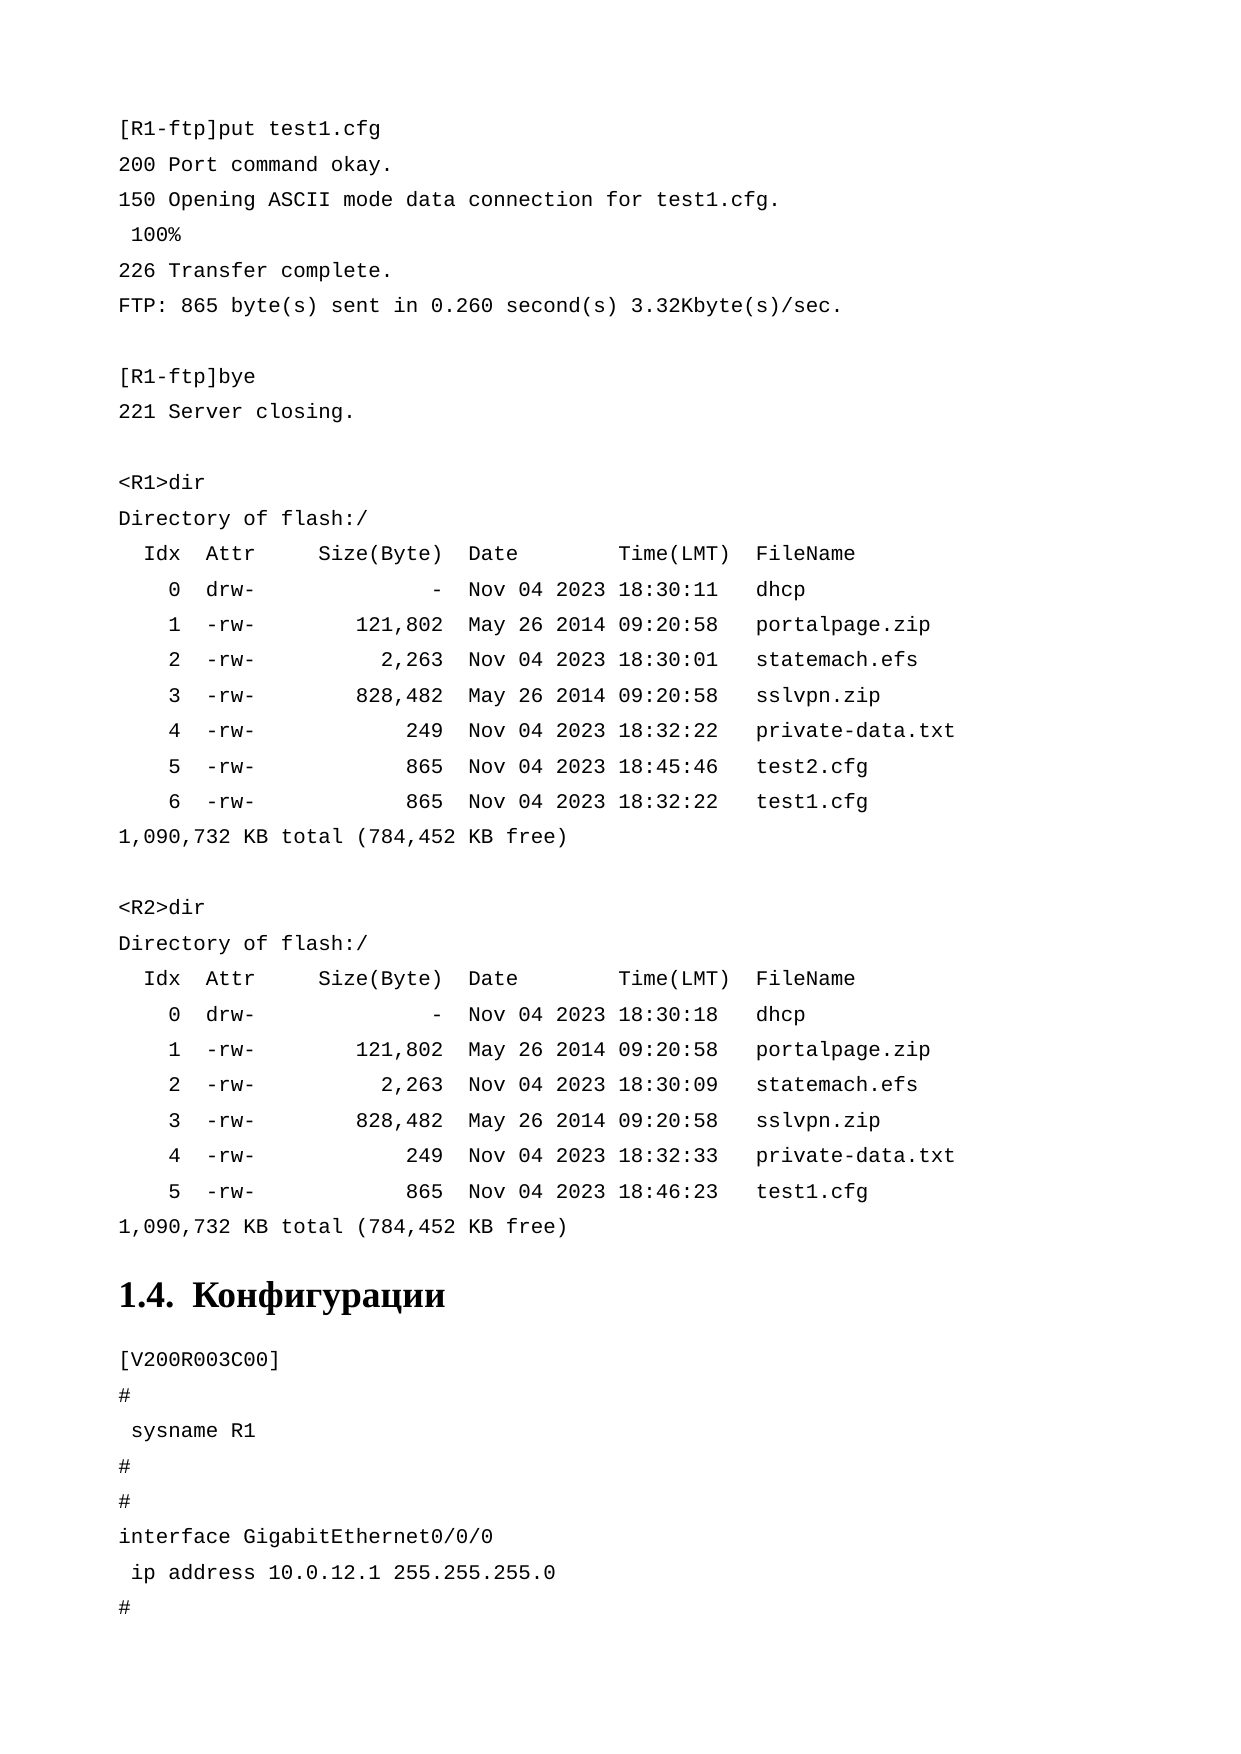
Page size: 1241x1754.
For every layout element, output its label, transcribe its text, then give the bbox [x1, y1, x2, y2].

text Idx Attr Size(Byte) Date Time(LMT) FileName [118, 968, 1122, 992]
text 1,090,732 KB total (784,452 KB free) [118, 1216, 1122, 1240]
text 4 -rw- 249 Nov 04 2023 18:32:33 private-data.txt [118, 1145, 1122, 1169]
text 1,090,732 KB total (784,452 KB free) [118, 826, 1122, 850]
subtitle Конфигурации [118, 1272, 1122, 1315]
text sysname R1 [118, 1420, 1122, 1444]
text [R1-ftp]bye [118, 366, 1122, 390]
text # [118, 1456, 1122, 1479]
text 226 Transfer complete. [118, 260, 1122, 283]
text <R1>dir [118, 472, 1122, 496]
text [R1-ftp]put test1.cfg [118, 118, 1122, 142]
text 100% [118, 224, 1122, 248]
text 2 -rw- 2,263 Nov 04 2023 18:30:01 statemach.efs [118, 649, 1122, 673]
text 3 -rw- 828,482 May 26 2014 09:20:58 sslvpn.zip [118, 685, 1122, 708]
text 5 -rw- 865 Nov 04 2023 18:45:46 test2.cfg [118, 756, 1122, 779]
text 5 -rw- 865 Nov 04 2023 18:46:23 test1.cfg [118, 1181, 1122, 1204]
text 0 drw- - Nov 04 2023 18:30:11 dhcp [118, 578, 1122, 602]
text 3 -rw- 828,482 May 26 2014 09:20:58 sslvpn.zip [118, 1110, 1122, 1133]
text interface GigabitEthernet0/0/0 [118, 1527, 1122, 1550]
text 1 -rw- 121,802 May 26 2014 09:20:58 portalpage.zip [118, 1039, 1122, 1063]
text Directory of flash:/ [118, 508, 1122, 531]
text 0 drw- - Nov 04 2023 18:30:18 dhcp [118, 1003, 1122, 1027]
text <R2>dir [118, 897, 1122, 921]
text 200 Port command okay. [118, 153, 1122, 177]
text # [118, 1597, 1122, 1621]
text # [118, 1491, 1122, 1515]
text 221 Server closing. [118, 401, 1122, 425]
text Directory of flash:/ [118, 933, 1122, 956]
text 4 -rw- 249 Nov 04 2023 18:32:22 private-data.txt [118, 720, 1122, 744]
text 2 -rw- 2,263 Nov 04 2023 18:30:09 statemach.efs [118, 1074, 1122, 1098]
text 1 -rw- 121,802 May 26 2014 09:20:58 portalpage.zip [118, 614, 1122, 638]
text Idx Attr Size(Byte) Date Time(LMT) FileName [118, 543, 1122, 567]
text # [118, 1385, 1122, 1408]
text FTP: 865 byte(s) sent in 0.260 second(s) 3.32Kbyte(s)/sec. [118, 295, 1122, 319]
text 150 Opening ASCII mode data connection for test1.cfg. [118, 189, 1122, 213]
text ip address 10.0.12.1 255.255.255.0 [118, 1562, 1122, 1586]
text [V200R003C00] [118, 1349, 1122, 1373]
text 6 -rw- 865 Nov 04 2023 18:32:22 test1.cfg [118, 791, 1122, 815]
